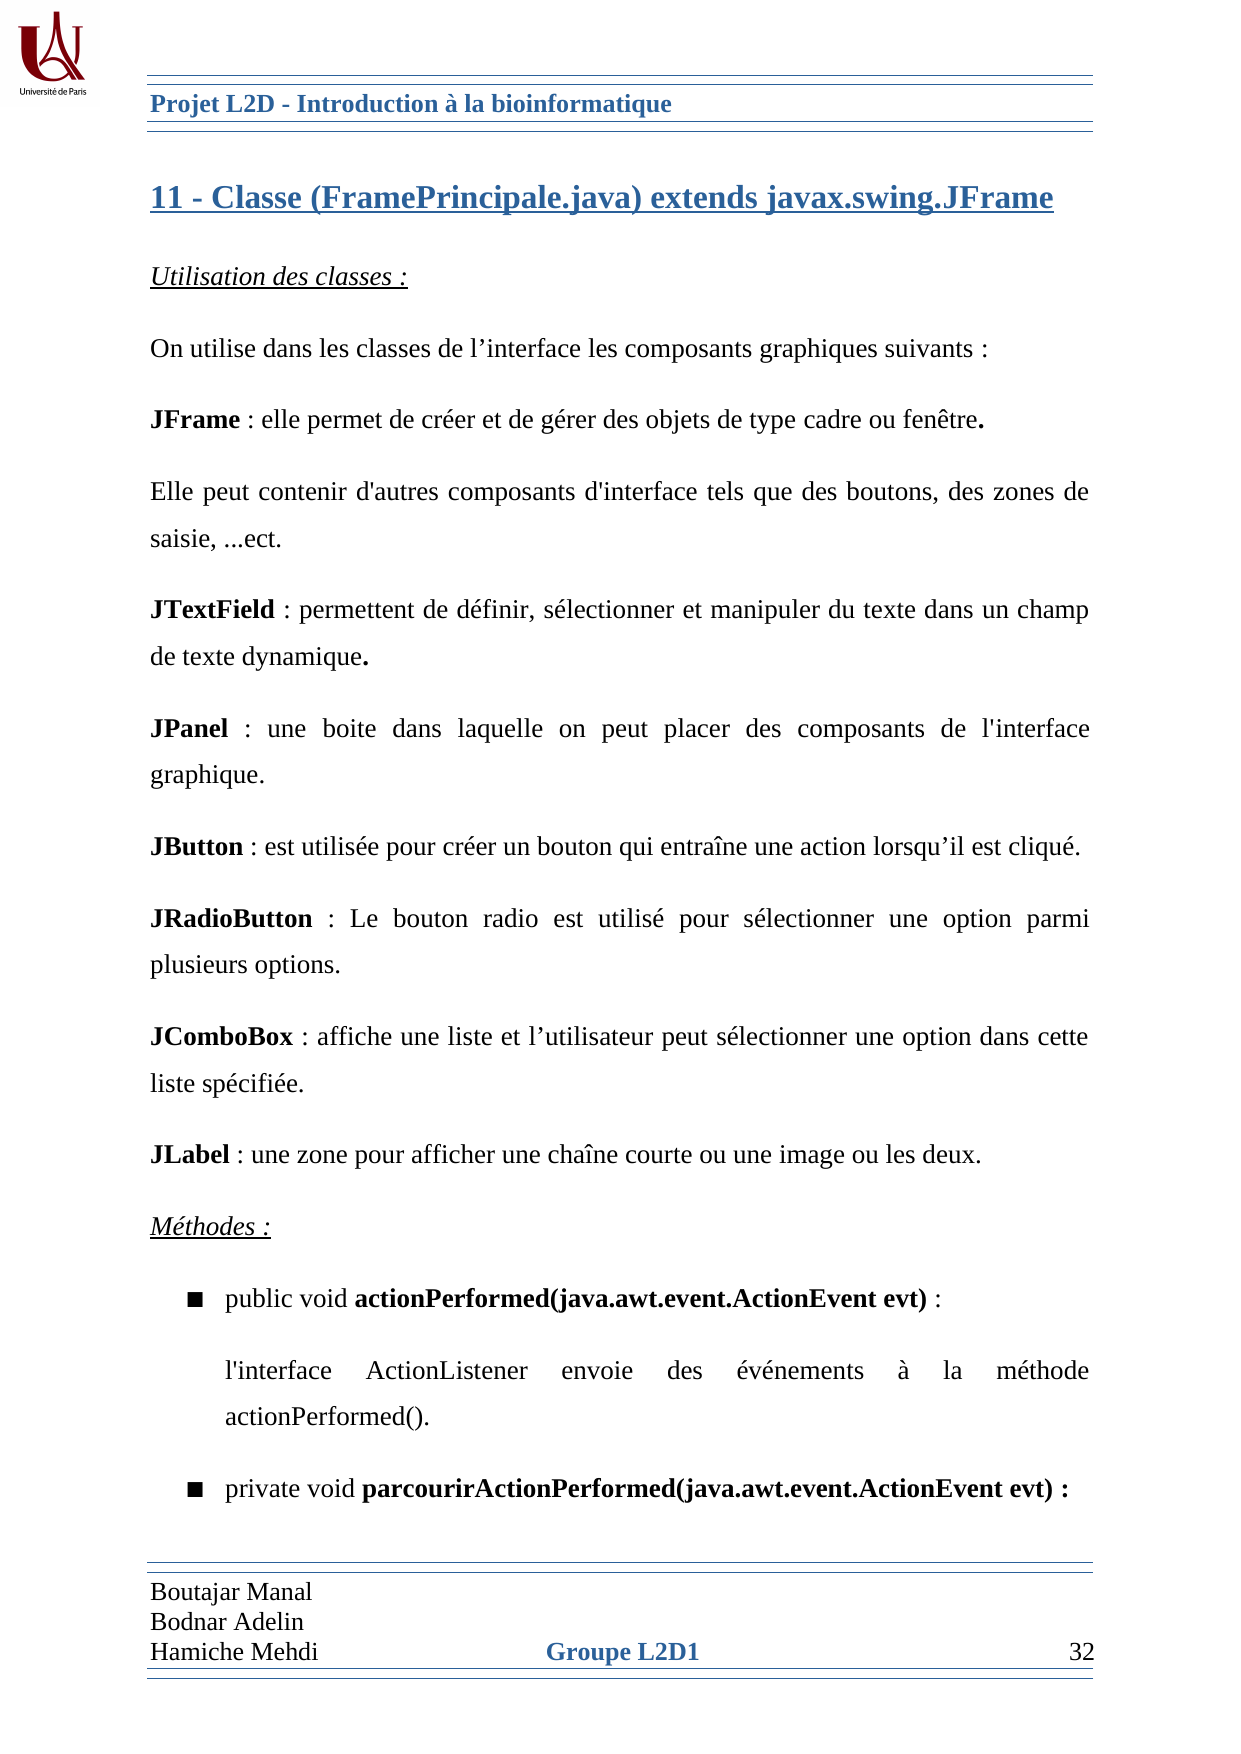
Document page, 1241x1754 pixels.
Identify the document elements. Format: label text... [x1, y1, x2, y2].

picture [0, 0, 101, 107]
text Elle peut contenir d'autres composants d'interface tels que des boutons, des zones de saisie, ...ect. [150, 506, 1090, 553]
text Utilisation des classes : [150, 260, 1090, 291]
text On utilise dans les classes de l’interface les composants graphiques suivants : [988, 332, 1090, 363]
text JLabel : une zone pour afficher une chaîne courte ou une image ou les deux. [982, 1139, 1090, 1170]
text l'interface ActionListener envoie des événements à la méthode actionPerformed(). [225, 1385, 1090, 1432]
text JTextField : permettent de définir, sélectionner et manipuler du texte dans un champ de texte dynamique. [150, 625, 1090, 671]
text JComboBox : affiche une liste et l’utilisateur peut sélectionner une option dans cette liste spécifiée. [150, 1051, 1090, 1098]
text Méthodes : [271, 1210, 1090, 1241]
text 11 - Classe (FramePrincipale.java) extends javax.swing.JFrame [150, 178, 1090, 216]
text JPanel : une boite dans laquelle on peut placer des composants de l'interface graphique. [150, 743, 1090, 790]
text JRadioButton : Le bouton radio est utilisé pour sélectionner une option parmi plusieurs options. [150, 933, 1090, 980]
list public void actionPerformed(java.awt.event.ActionEvent evt) : [942, 1282, 1090, 1313]
text JFrame : elle permet de créer et de gérer des objets de type cadre ou fenêtre. [984, 404, 1090, 435]
